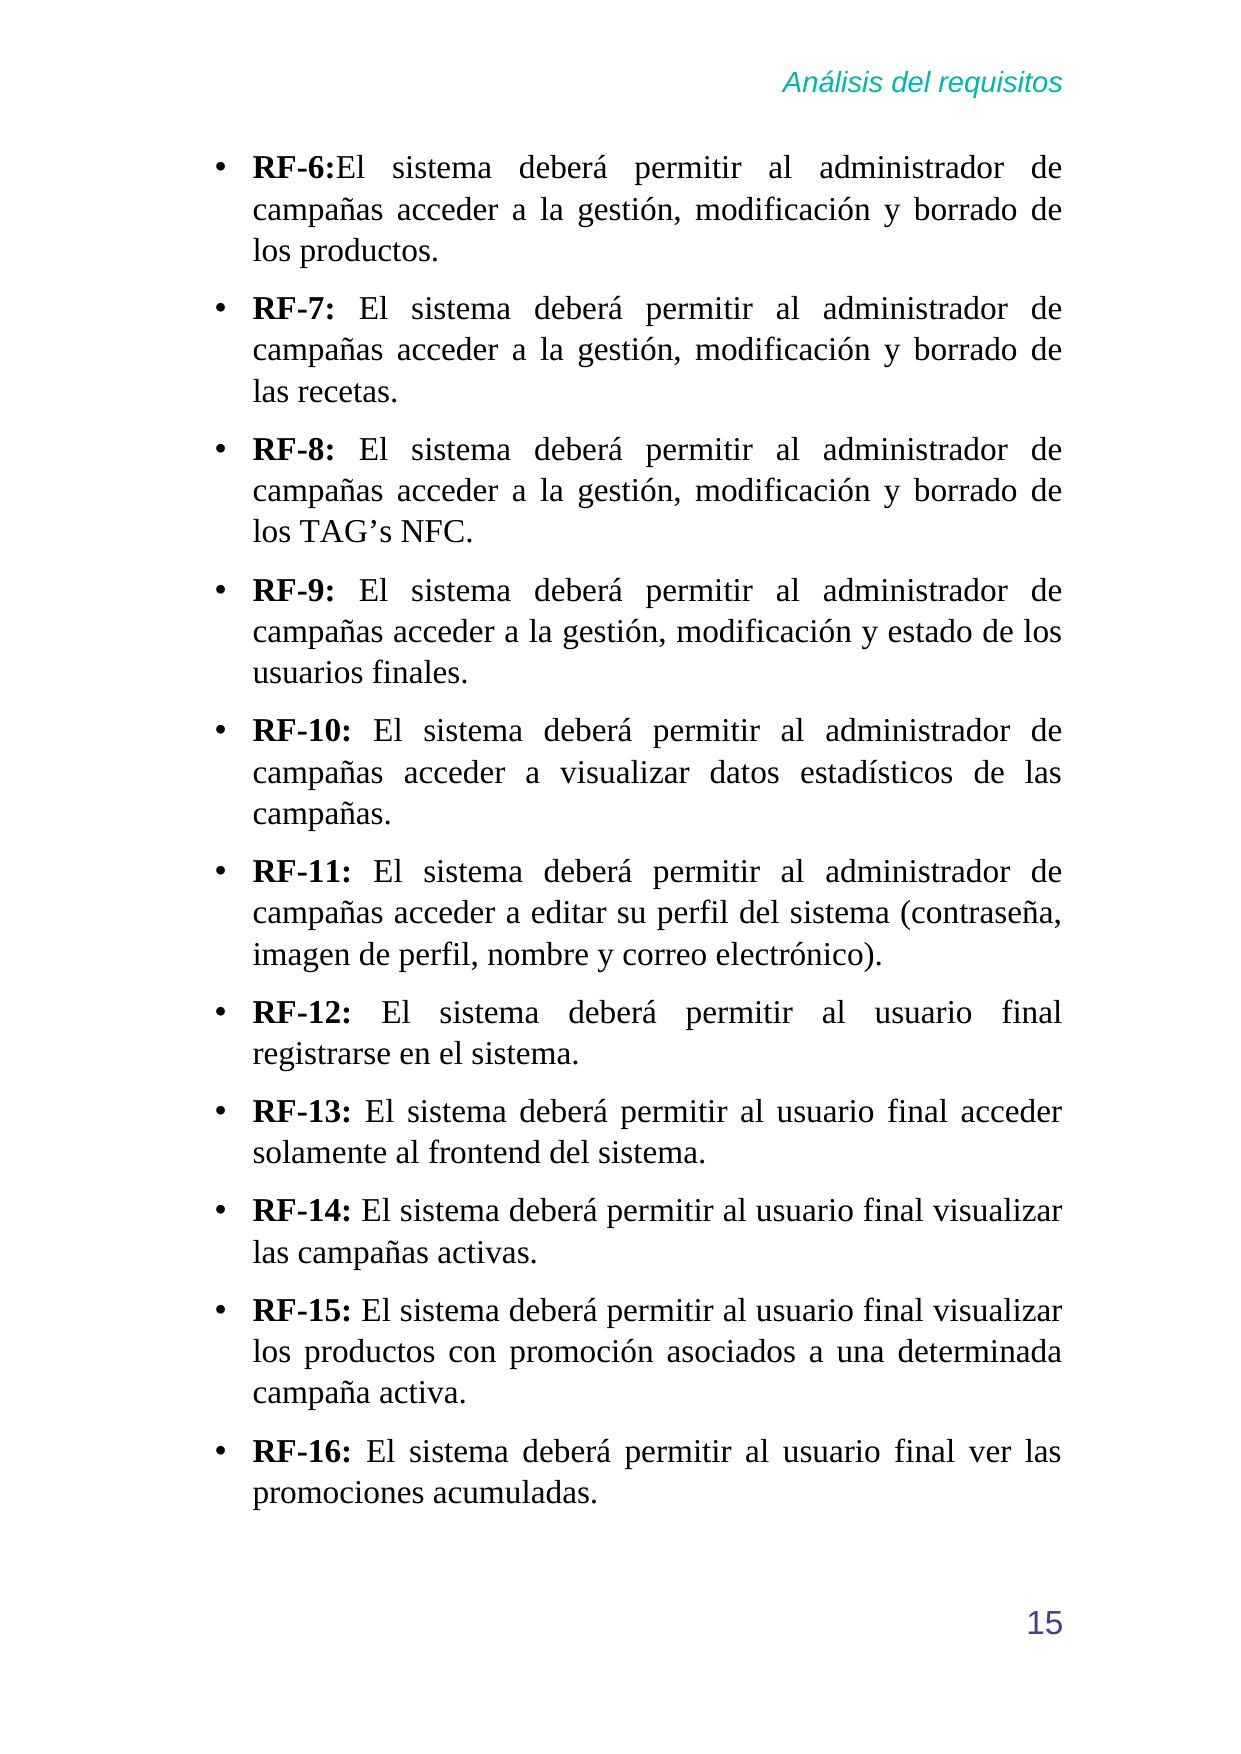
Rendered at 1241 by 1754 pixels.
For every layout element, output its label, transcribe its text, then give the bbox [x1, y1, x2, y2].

list RF-12: El sistema deberá permitir al usuario final registrarse en el sistema. [215, 992, 1063, 1072]
list RF-6:El sistema deberá permitir al administrador de campañas acceder a la gestión, modificación y borrado de los productos. [215, 148, 1063, 269]
list RF-15: El sistema deberá permitir al usuario final visualizar los productos con promoción asociados a una determinada campaña activa. [215, 1290, 1063, 1411]
list RF-8: El sistema deberá permitir al administrador de campañas acceder a la gestión, modificación y borrado de los TAG’s NFC. [215, 429, 1063, 550]
list RF-16: El sistema deberá permitir al usuario final ver las promociones acumuladas. [215, 1431, 1063, 1511]
list RF-14: El sistema deberá permitir al usuario final visualizar las campañas activas. [215, 1191, 1063, 1270]
list RF-9: El sistema deberá permitir al administrador de campañas acceder a la gestión, modificación y estado de los usuarios finales. [215, 570, 1063, 691]
list RF-11: El sistema deberá permitir al administrador de campañas acceder a editar su perfil del sistema (contraseña, imagen de perfil, nombre y correo electrónico). [215, 851, 1063, 972]
list RF-10: El sistema deberá permitir al administrador de campañas acceder a visualizar datos estadísticos de las campañas. [215, 711, 1063, 832]
list RF-13: El sistema deberá permitir al usuario final acceder solamente al frontend del sistema. [215, 1091, 1063, 1171]
list RF-7: El sistema deberá permitir al administrador de campañas acceder a la gestión, modificación y borrado de las recetas. [215, 288, 1063, 409]
